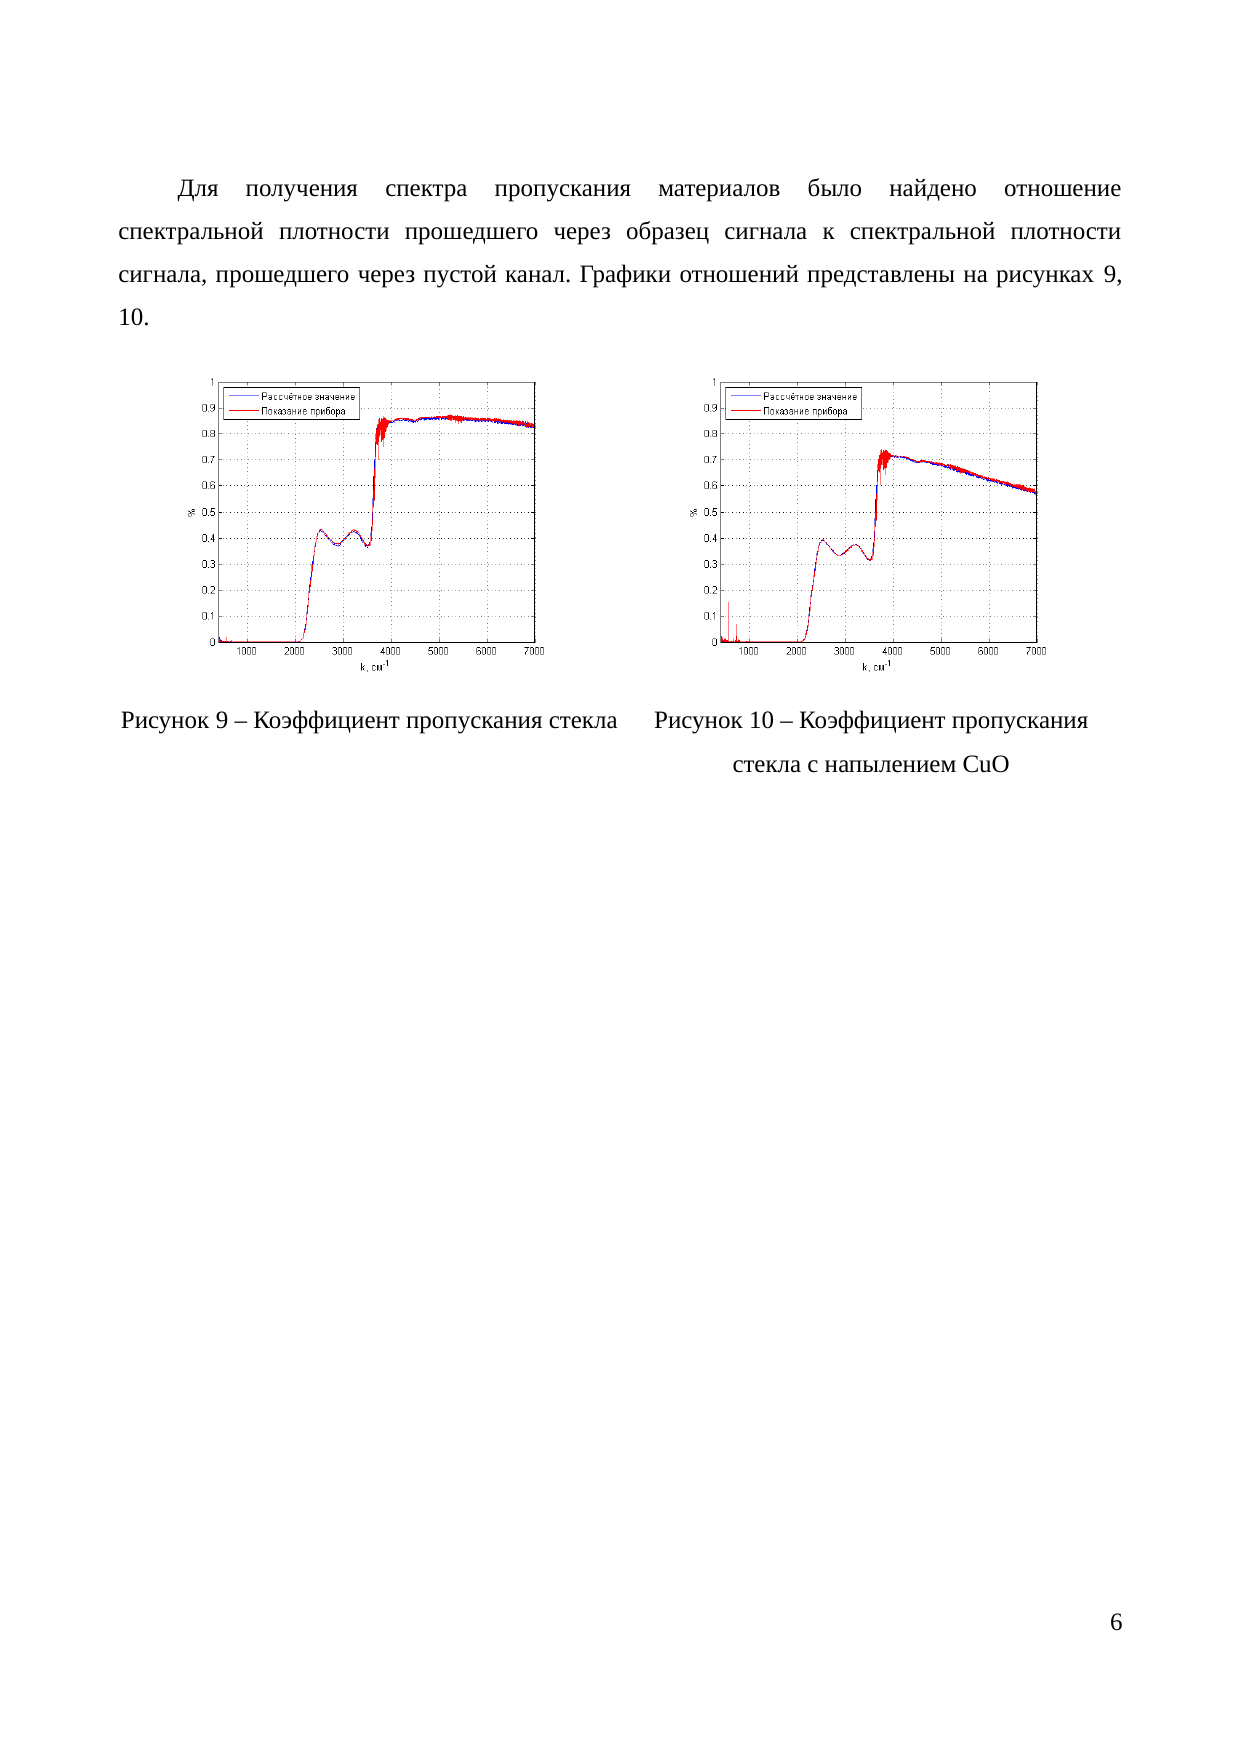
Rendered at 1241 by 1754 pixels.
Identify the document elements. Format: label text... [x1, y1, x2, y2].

text Для получения спектра пропускания материалов было найдено отношение спектральной плотности прошедшего через образец сигнала к спектральной плотности сигнала, прошедшего через пустой канал. Графики отношений представлены на рисунках 9, 10. [118, 173, 1122, 331]
table_header Рисунок 10 – Коэффициент пропускания стекла с напылением CuO [620, 357, 1122, 821]
table_header Рисунок 9 – Коэффициент пропускания стекла [118, 357, 620, 821]
picture [165, 357, 573, 677]
picture [667, 357, 1075, 677]
